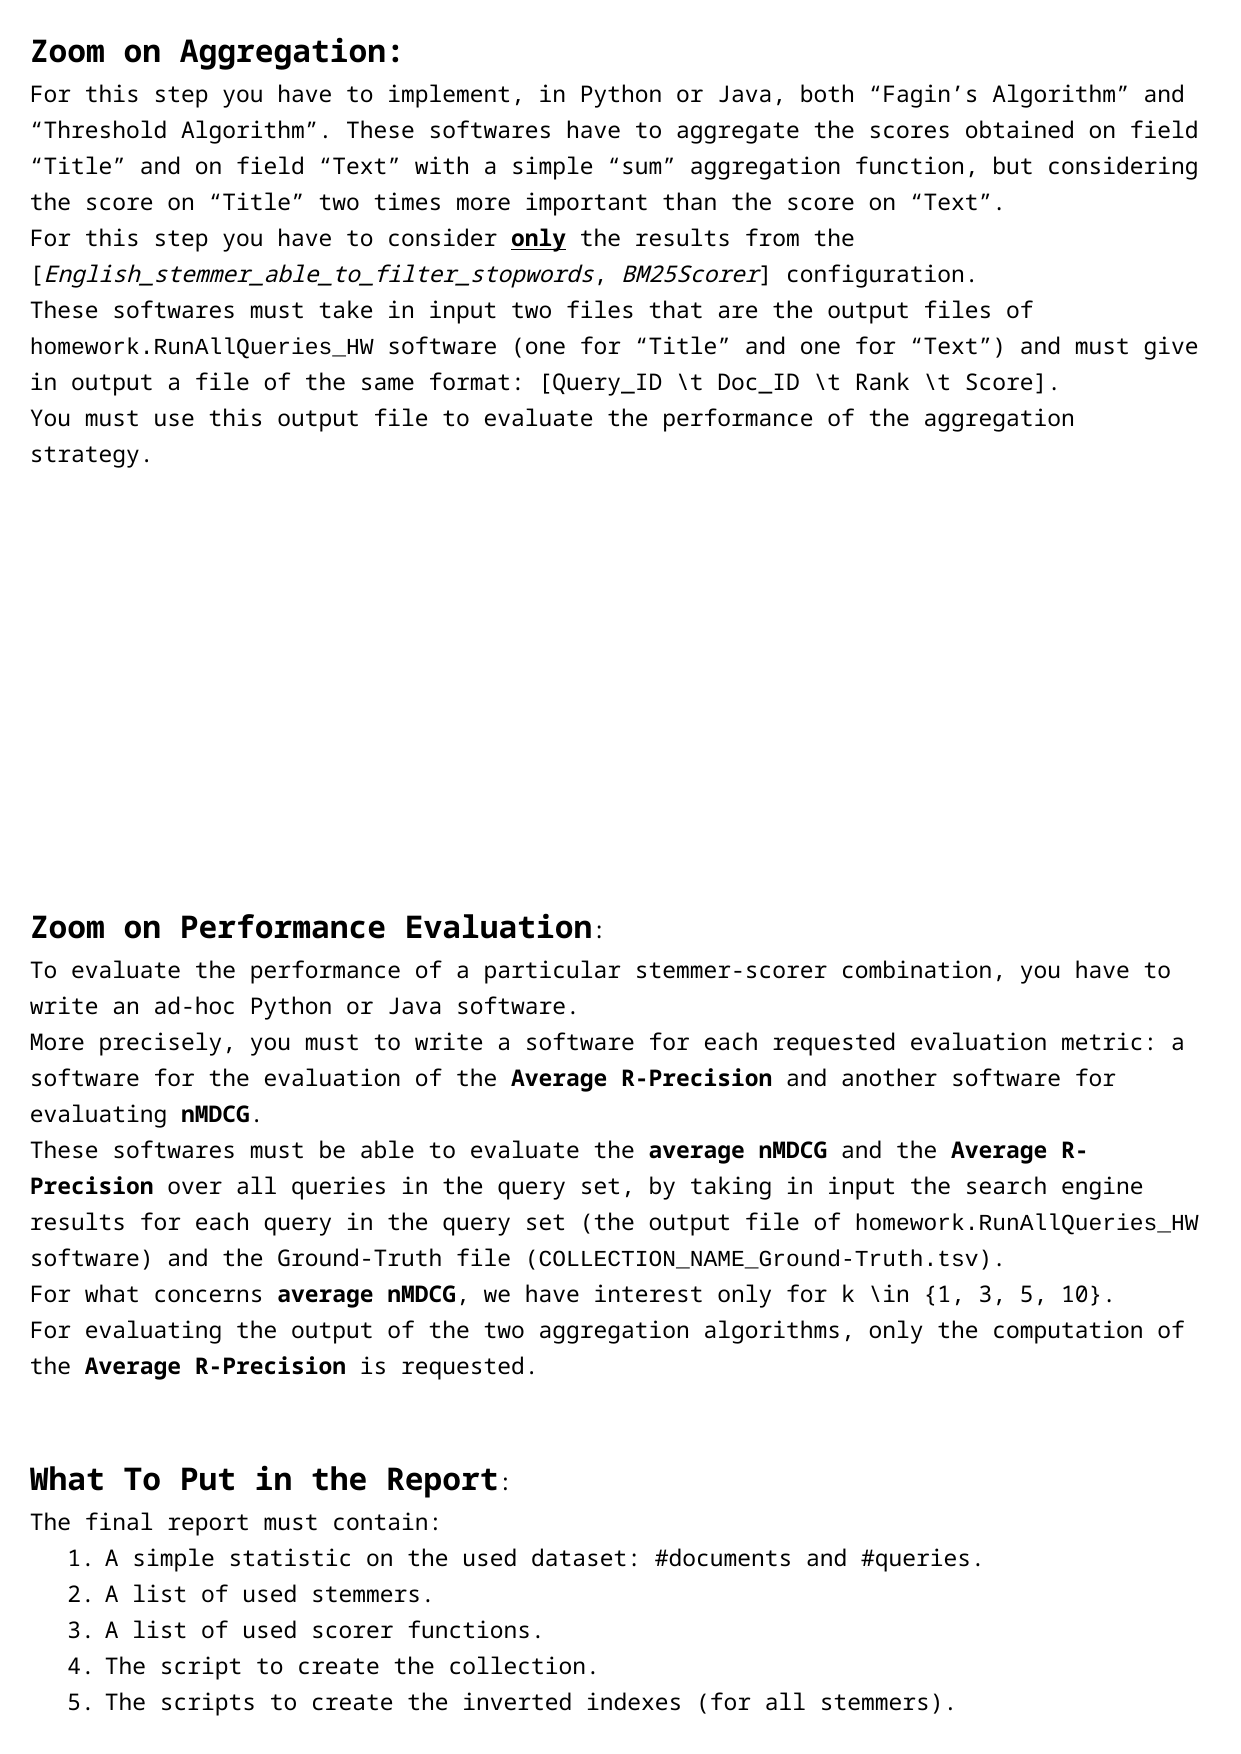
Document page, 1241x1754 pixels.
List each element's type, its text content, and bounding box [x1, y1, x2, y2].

list The script to create the collection. [67, 1650, 1211, 1681]
text What To Put in the Report: [29, 1457, 1211, 1500]
text The final report must contain: [29, 1506, 1211, 1538]
text You must use this output file to evaluate the performance of the aggregation strategy. [29, 402, 1211, 469]
text Zoom on Performance Evaluation: [29, 905, 1211, 948]
text To evaluate the performance of a particular stemmer-scorer combination, you have to write an ad-hoc Python or Java software. [29, 954, 1211, 1021]
list The scripts to create the inverted indexes (for all stemmers). [67, 1686, 1211, 1717]
list A simple statistic on the used dataset: #documents and #queries. [67, 1542, 1211, 1573]
list A list of used stemmers. [67, 1578, 1211, 1609]
text For evaluating the output of the two aggregation algorithms, only the computation of the Average R-Precision is requested. [29, 1314, 1211, 1381]
text These softwares must take in input two files that are the output files of homework.RunAllQueries_HW software (one for “Title” and one for “Text”) and must give in output a file of the same format: [Query_ID \t Doc_ID \t Rank \t Score]. [29, 294, 1211, 397]
text For this step you have to implement, in Python or Java, both “Faginʼs Algorithm” and “Threshold Algorithm”. These softwares have to aggregate the scores obtained on field “Title” and on field “Text” with a simple “sum” aggregation function, but considering the score on “Title” two times more important than the score on “Text”. For this step you have to consider only the results from the [English_stemmer_able_to_filter_stopwords, BM25Scorer] configuration. [29, 78, 1211, 289]
text Zoom on Aggregation: [29, 29, 1211, 72]
text These softwares must be able to evaluate the average nMDCG and the Average R-Precision over all queries in the query set, by taking in input the search engine results for each query in the query set (the output file of homework.RunAllQueries_HW software) and the Ground-Truth file (COLLECTION_NAME_Ground-Truth.tsv). [29, 1134, 1211, 1273]
text More precisely, you must to write a software for each requested evaluation metric: a software for the evaluation of the Average R-Precision and another software for evaluating nMDCG. [29, 1026, 1211, 1129]
list A list of used scorer functions. [67, 1614, 1211, 1645]
text For what concerns average nMDCG, we have interest only for k \in {1, 3, 5, 10}. [29, 1278, 1211, 1309]
